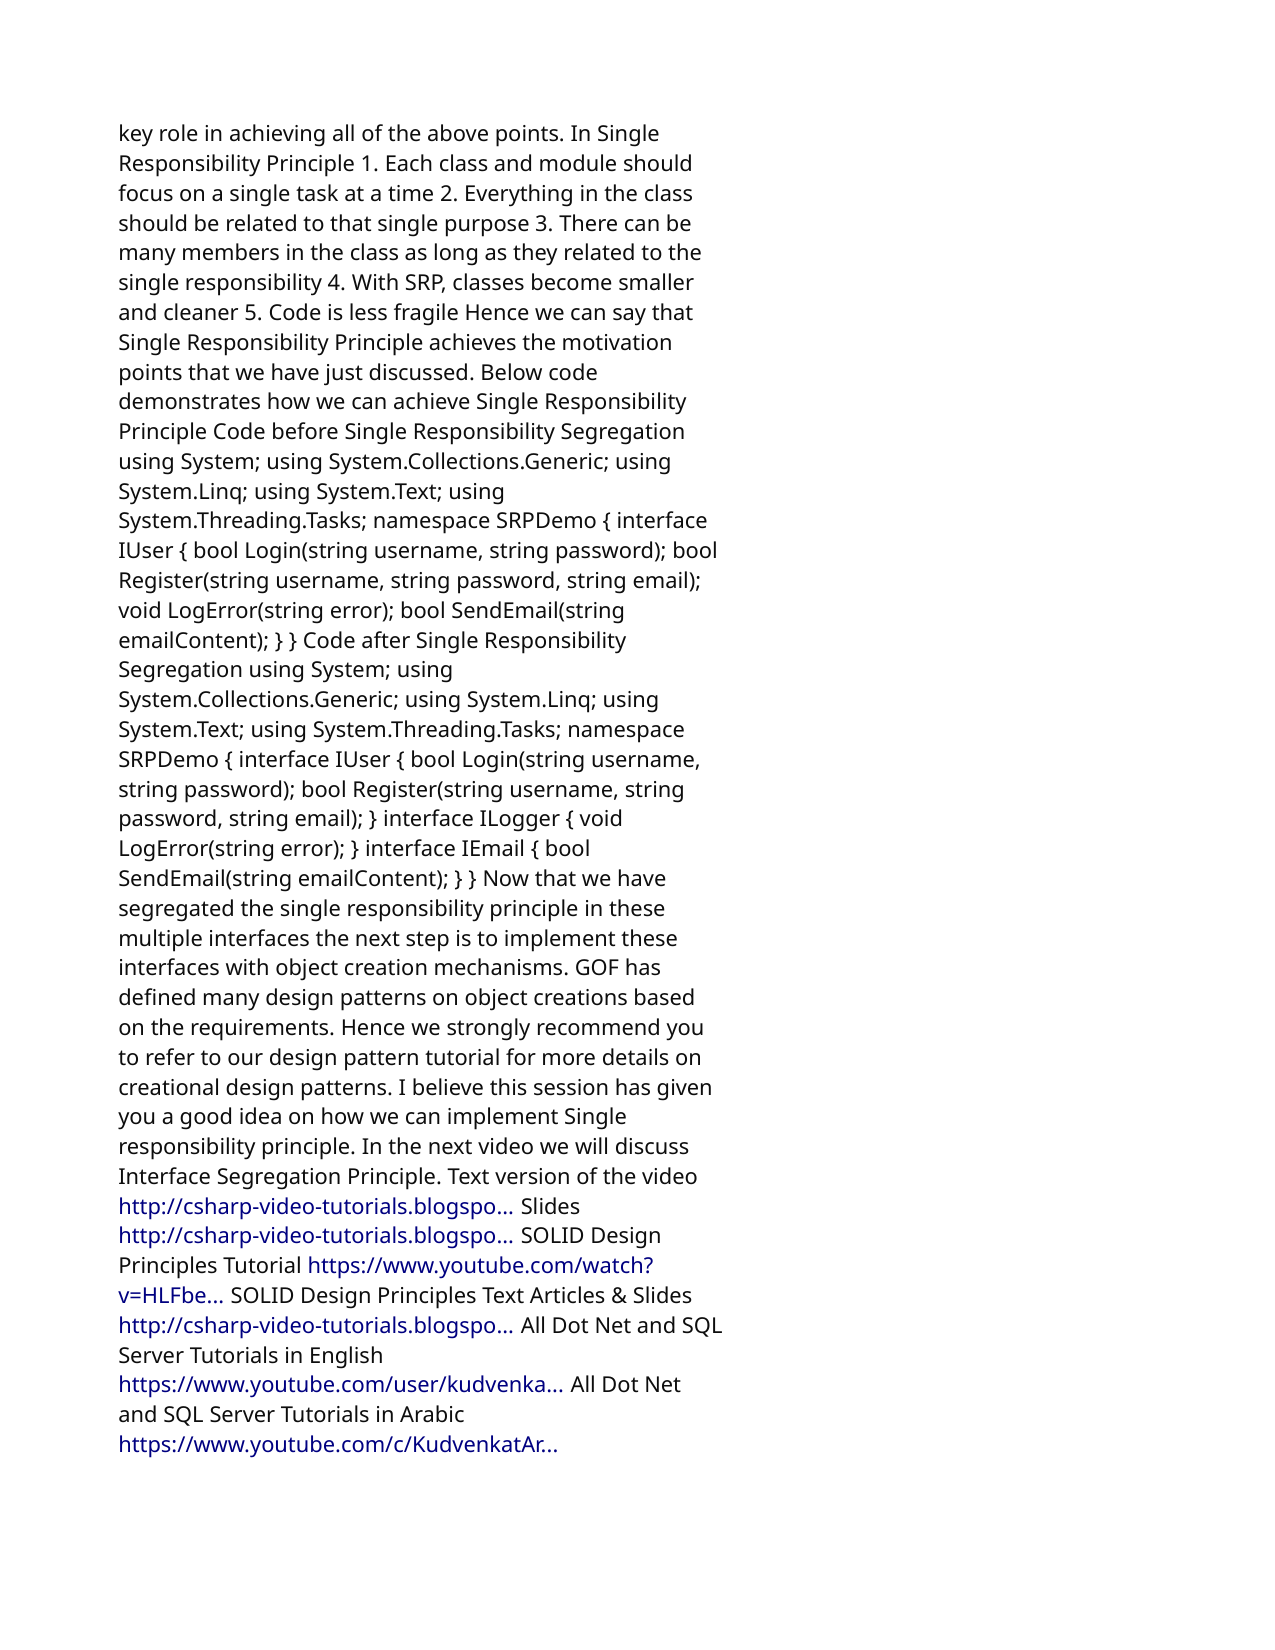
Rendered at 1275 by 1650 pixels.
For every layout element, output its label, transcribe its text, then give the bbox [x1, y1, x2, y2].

text key role in achieving all of the above points. In Single Responsibility Principle 1. Each class and module should focus on a single task at a time 2. Everything in the class should be related to that single purpose 3. There can be many members in the class as long as they related to the single responsibility 4. With SRP, classes become smaller and cleaner 5. Code is less fragile Hence we can say that Single Responsibility Principle achieves the motivation points that we have just discussed. Below code demonstrates how we can achieve Single Responsibility Principle Code before Single Responsibility Segregation using System; using System.Collections.Generic; using System.Linq; using System.Text; using System.Threading.Tasks; namespace SRPDemo { interface IUser { bool Login(string username, string password); bool Register(string username, string password, string email); void LogError(string error); bool SendEmail(string emailContent); } } Code after Single Responsibility Segregation using System; using System.Collections.Generic; using System.Linq; using System.Text; using System.Threading.Tasks; namespace SRPDemo { interface IUser { bool Login(string username, string password); bool Register(string username, string password, string email); } interface ILogger { void LogError(string error); } interface IEmail { bool SendEmail(string emailContent); } } Now that we have segregated the single responsibility principle in these multiple interfaces the next step is to implement these interfaces with object creation mechanisms. GOF has defined many design patterns on object creations based on the requirements. Hence we strongly recommend you to refer to our design pattern tutorial for more details on creational design patterns. I believe this session has given you a good idea on how we can implement Single responsibility principle. In the next video we will discuss Interface Segregation Principle. Text version of the video http://csharp-video-tutorials.blogspo... Slides http://csharp-video-tutorials.blogspo... SOLID Design Principles Tutorial https://www.youtube.com/watch?v=HLFbe... SOLID Design Principles Text Articles & Slides http://csharp-video-tutorials.blogspo... All Dot Net and SQL Server Tutorials in English https://www.youtube.com/user/kudvenka... All Dot Net and SQL Server Tutorials in Arabic https://www.youtube.com/c/KudvenkatAr... [118, 118, 726, 1459]
